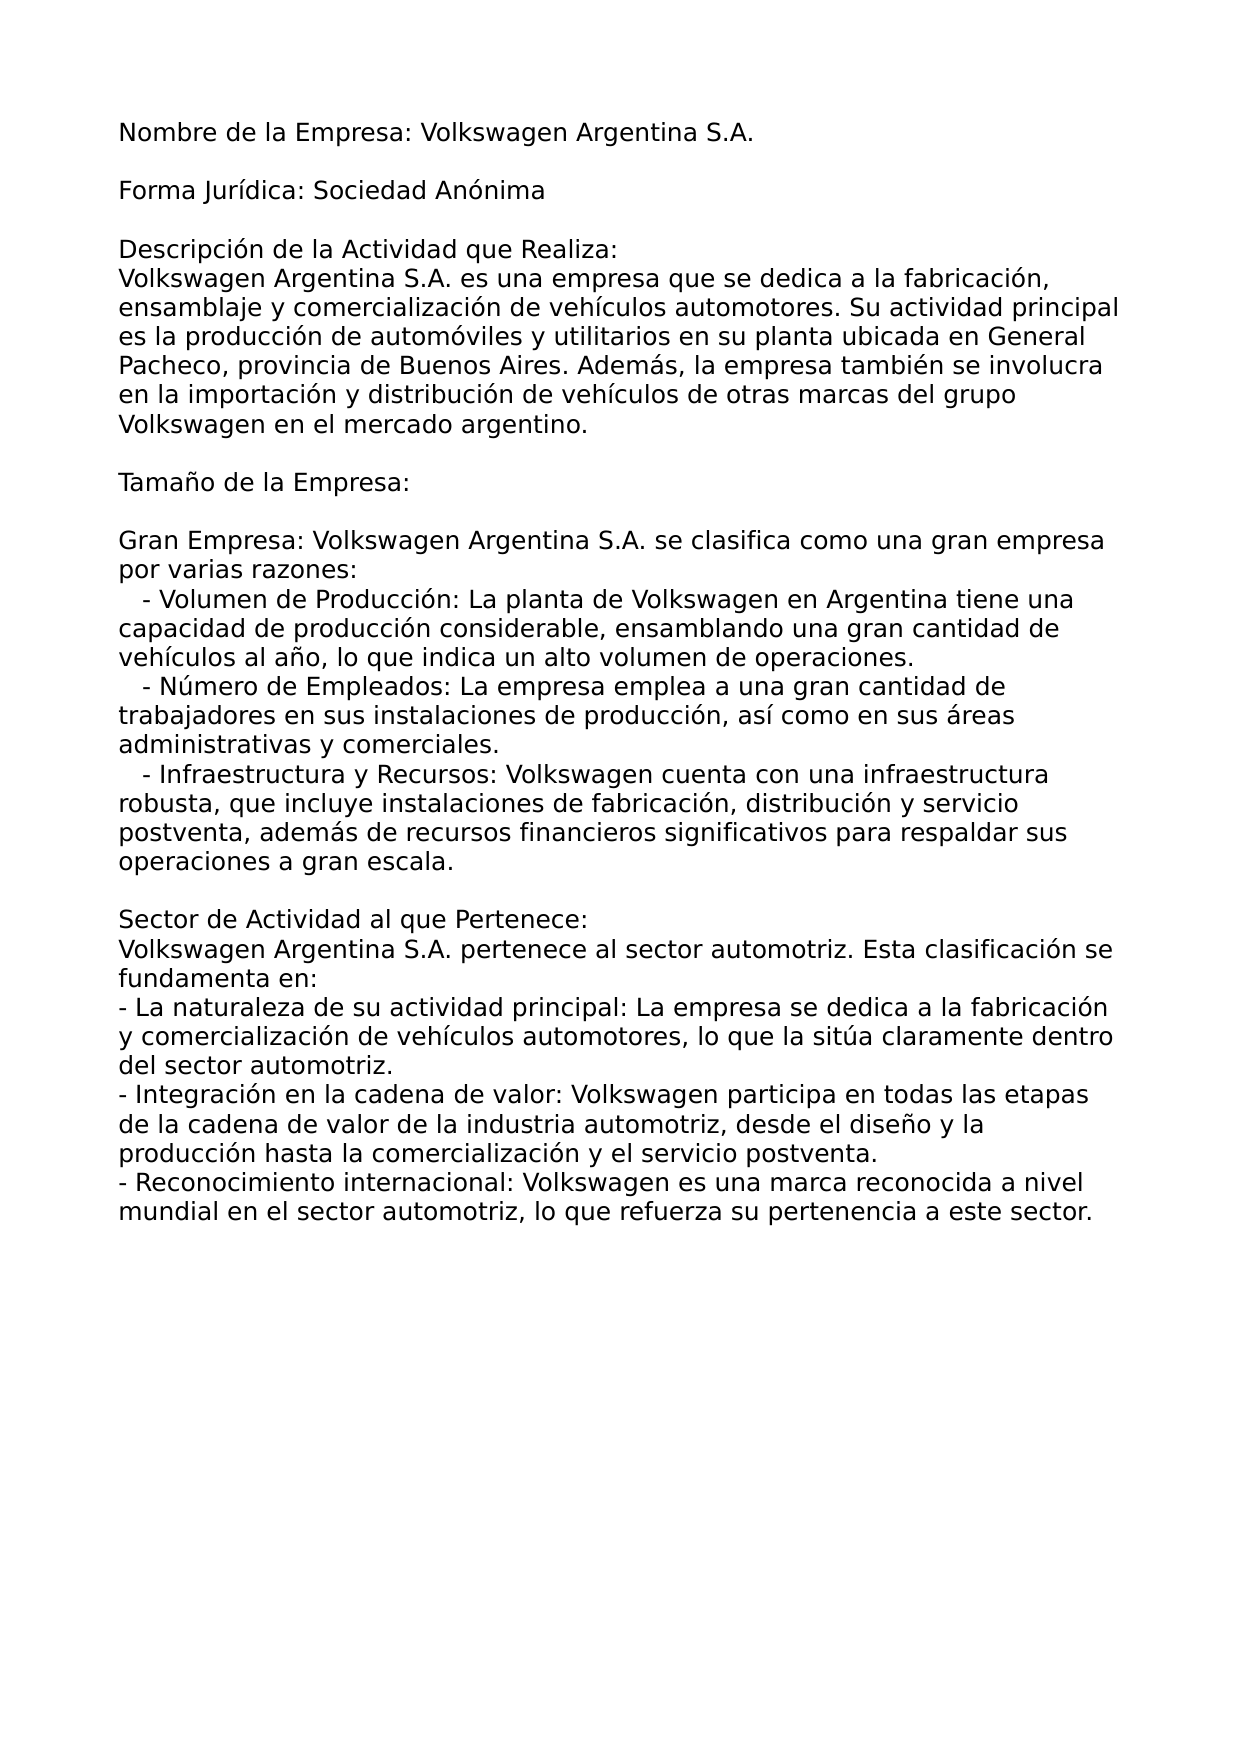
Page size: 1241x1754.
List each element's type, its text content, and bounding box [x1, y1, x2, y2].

text Gran Empresa: Volkswagen Argentina S.A. se clasifica como una gran empresa por varias razones: [118, 526, 1122, 585]
text Tamaño de la Empresa: [118, 468, 1122, 497]
text - Infraestructura y Recursos: Volkswagen cuenta con una infraestructura robusta, que incluye instalaciones de fabricación, distribución y servicio postventa, además de recursos financieros significativos para respaldar sus operaciones a gran escala. [118, 760, 1122, 876]
text Volkswagen Argentina S.A. pertenece al sector automotriz. Esta clasificación se fundamenta en: [118, 935, 1122, 993]
text Sector de Actividad al que Pertenece: [118, 906, 1122, 935]
text Forma Jurídica: Sociedad Anónima [118, 176, 1122, 206]
text Descripción de la Actividad que Realiza: [118, 235, 1122, 264]
text - Reconocimiento internacional: Volkswagen es una marca reconocida a nivel mundial en el sector automotriz, lo que refuerza su pertenencia a este sector. [118, 1168, 1122, 1226]
text - Integración en la cadena de valor: Volkswagen participa en todas las etapas de la cadena de valor de la industria automotriz, desde el diseño y la producción hasta la comercialización y el servicio postventa. [118, 1081, 1122, 1168]
text - Número de Empleados: La empresa emplea a una gran cantidad de trabajadores en sus instalaciones de producción, así como en sus áreas administrativas y comerciales. [118, 672, 1122, 760]
text Volkswagen Argentina S.A. es una empresa que se dedica a la fabricación, ensamblaje y comercialización de vehículos automotores. Su actividad principal es la producción de automóviles y utilitarios en su planta ubicada en General Pacheco, provincia de Buenos Aires. Además, la empresa también se involucra en la importación y distribución de vehículos de otras marcas del grupo Volkswagen en el mercado argentino. [118, 264, 1122, 439]
text Nombre de la Empresa: Volkswagen Argentina S.A. [118, 118, 1122, 147]
text - La naturaleza de su actividad principal: La empresa se dedica a la fabricación y comercialización de vehículos automotores, lo que la sitúa claramente dentro del sector automotriz. [118, 993, 1122, 1081]
text - Volumen de Producción: La planta de Volkswagen en Argentina tiene una capacidad de producción considerable, ensamblando una gran cantidad de vehículos al año, lo que indica un alto volumen de operaciones. [118, 585, 1122, 672]
